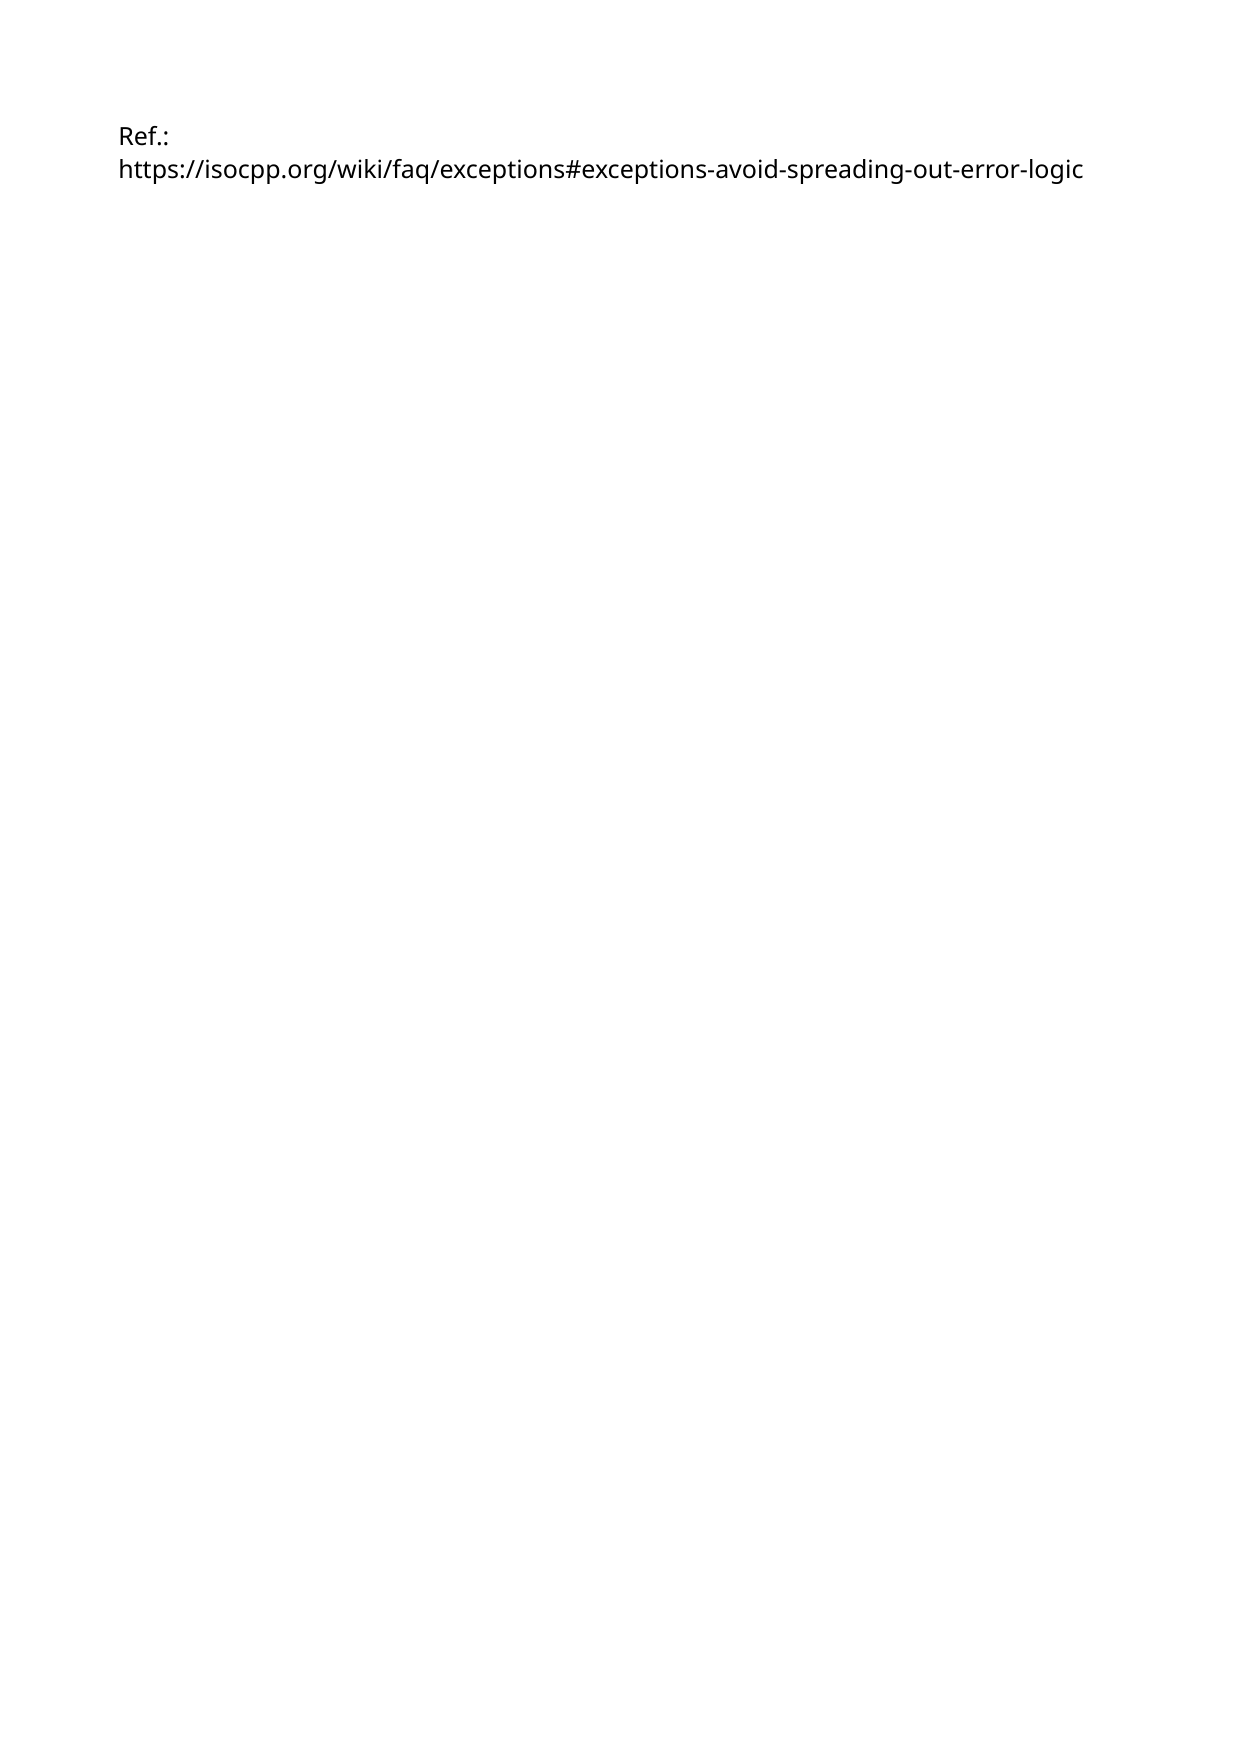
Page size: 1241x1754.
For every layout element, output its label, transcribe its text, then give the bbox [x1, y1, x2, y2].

text https://isocpp.org/wiki/faq/exceptions#exceptions-avoid-spreading-out-error-logic [118, 152, 1122, 186]
text Ref.: [118, 118, 1122, 152]
